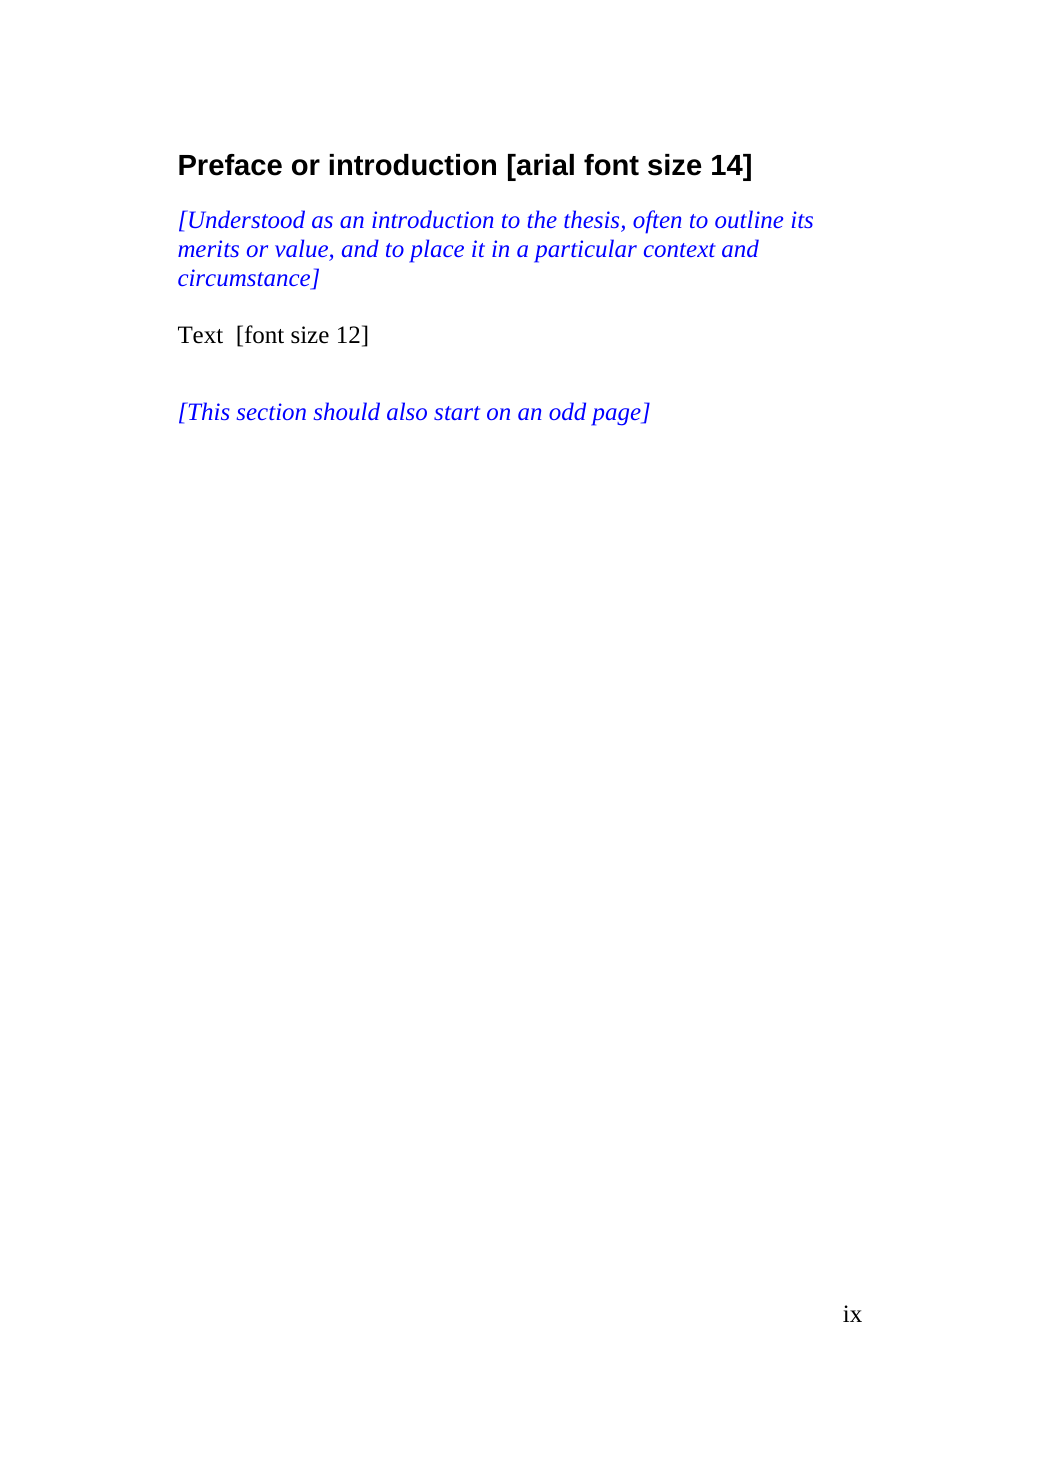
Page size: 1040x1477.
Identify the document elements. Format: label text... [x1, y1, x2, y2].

text Text [font size 12] [177, 320, 862, 349]
text [Understood as an introduction to the thesis, often to outline its merits or value, and to place it in a particular context and circumstance] [177, 205, 862, 292]
text [This section should also start on an odd page] [177, 397, 862, 426]
text Preface or introduction [arial font size 14] [177, 148, 862, 181]
